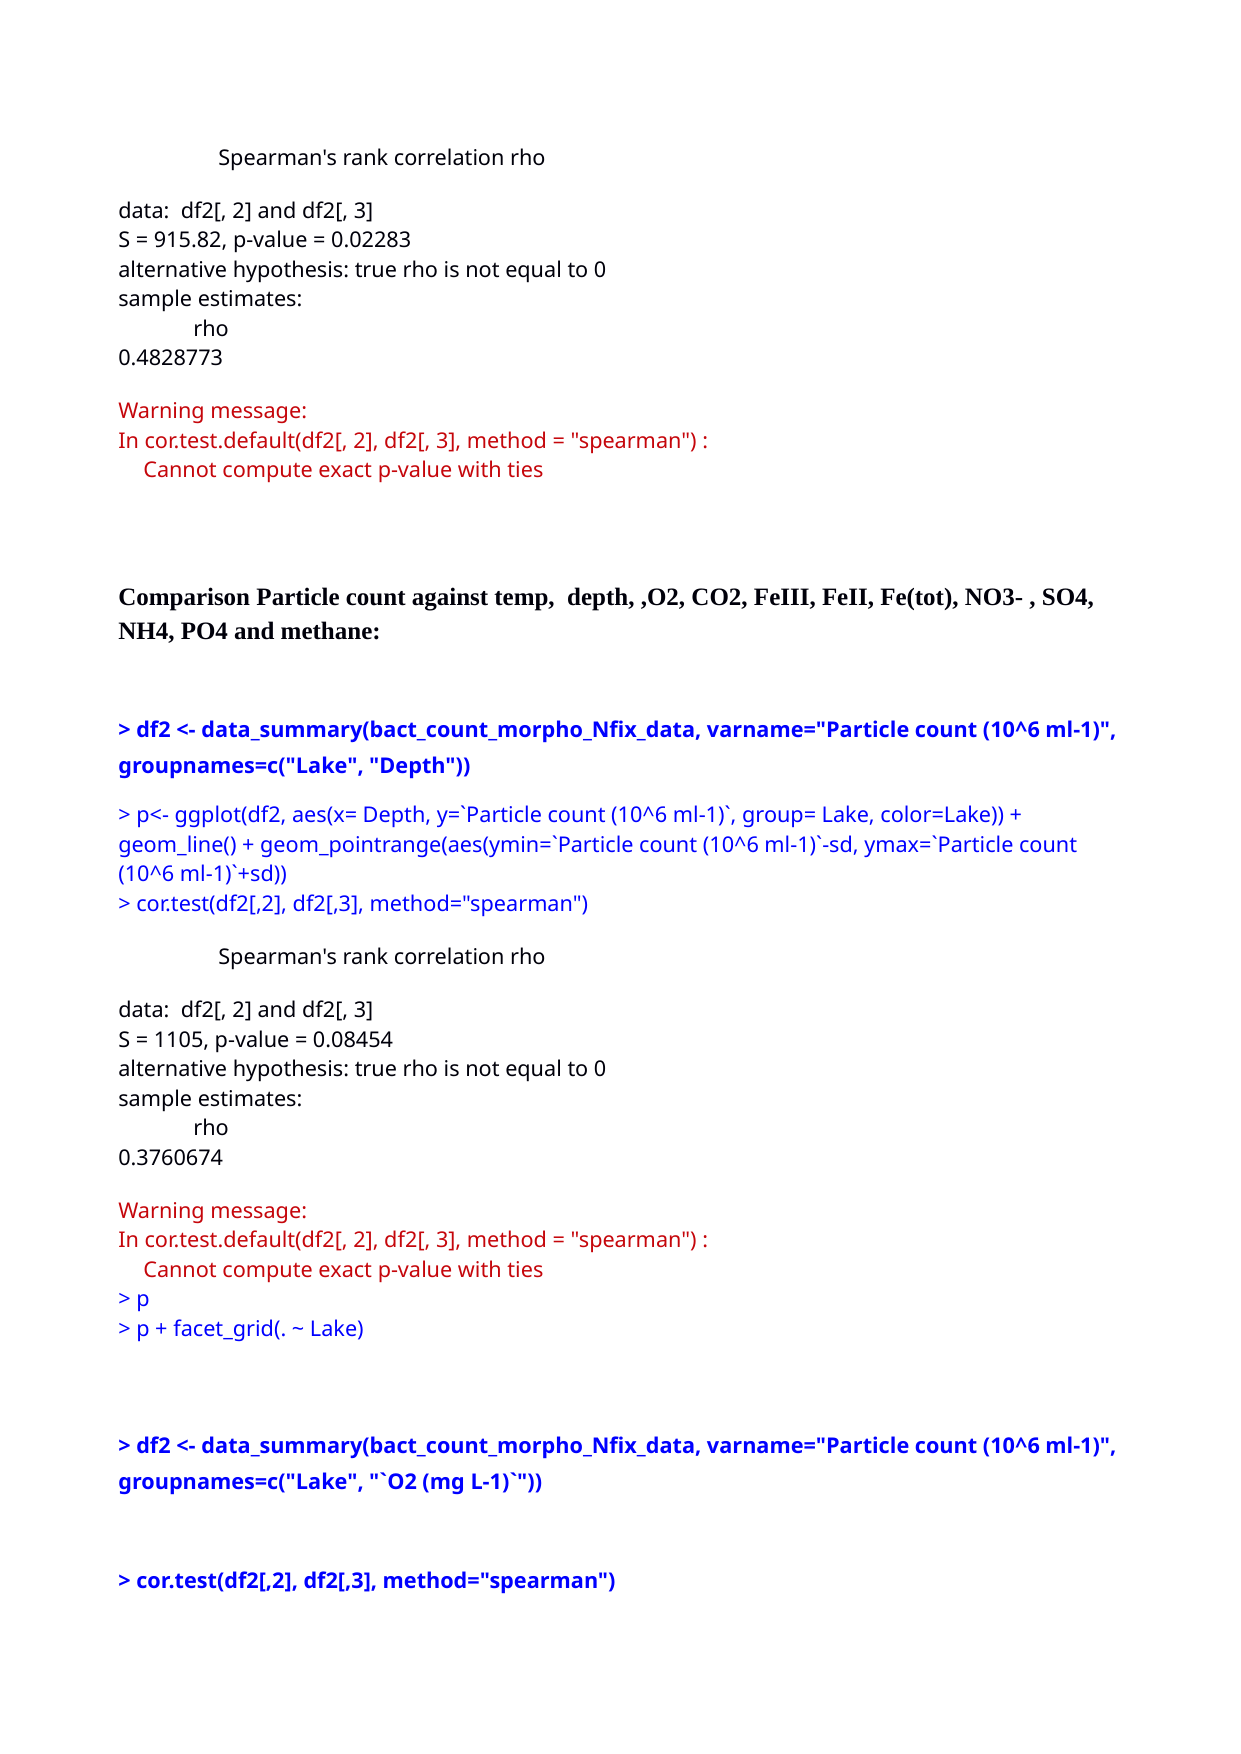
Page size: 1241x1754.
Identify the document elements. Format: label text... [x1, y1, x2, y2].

text In cor.test.default(df2[, 2], df2[, 3], method = "spearman") : [118, 425, 1122, 454]
text 0.3760674 [118, 1142, 1122, 1171]
text > cor.test(df2[,2], df2[,3], method="spearman") [118, 1565, 1122, 1594]
text > df2 <- data_summary(bact_count_morpho_Nfix_data, varname="Particle count (10^6 ml-1)", groupnames=c("Lake", "Depth")) [118, 714, 1122, 779]
text Spearman's rank correlation rho [118, 941, 1122, 971]
text > p + facet_grid(. ~ Lake) [118, 1313, 1122, 1342]
text Cannot compute exact p-value with ties [118, 1254, 1122, 1283]
text data: df2[, 2] and df2[, 3] [118, 195, 1122, 224]
text data: df2[, 2] and df2[, 3] [118, 994, 1122, 1024]
text Warning message: [118, 1195, 1122, 1224]
text sample estimates: [118, 1083, 1122, 1112]
text alternative hypothesis: true rho is not equal to 0 [118, 254, 1122, 283]
text Spearman's rank correlation rho [118, 142, 1122, 171]
text > cor.test(df2[,2], df2[,3], method="spearman") [118, 888, 1122, 918]
text alternative hypothesis: true rho is not equal to 0 [118, 1053, 1122, 1083]
text > p<- ggplot(df2, aes(x= Depth, y=`Particle count (10^6 ml-1)`, group= Lake, color=Lake)) + geom_line() + geom_pointrange(aes(ymin=`Particle count (10^6 ml-1)`-sd, ymax=`Particle count (10^6 ml-1)`+sd)) [118, 800, 1122, 888]
text In cor.test.default(df2[, 2], df2[, 3], method = "spearman") : [118, 1224, 1122, 1254]
text S = 915.82, p-value = 0.02283 [118, 224, 1122, 254]
text > df2 <- data_summary(bact_count_morpho_Nfix_data, varname="Particle count (10^6 ml-1)", groupnames=c("Lake", "`O2 (mg L-1)`")) [118, 1431, 1122, 1496]
text Warning message: [118, 395, 1122, 425]
text > p [118, 1283, 1122, 1313]
text sample estimates: [118, 283, 1122, 313]
text Comparison Particle count against temp, depth, ,O2, CO2, FeIII, FeII, Fe(tot), NO3- , SO4, NH4, PO4 and methane: [118, 582, 1122, 645]
text S = 1105, p-value = 0.08454 [118, 1024, 1122, 1053]
text rho [118, 313, 1122, 342]
text 0.4828773 [118, 342, 1122, 372]
text rho [118, 1112, 1122, 1142]
text Cannot compute exact p-value with ties [118, 454, 1122, 484]
